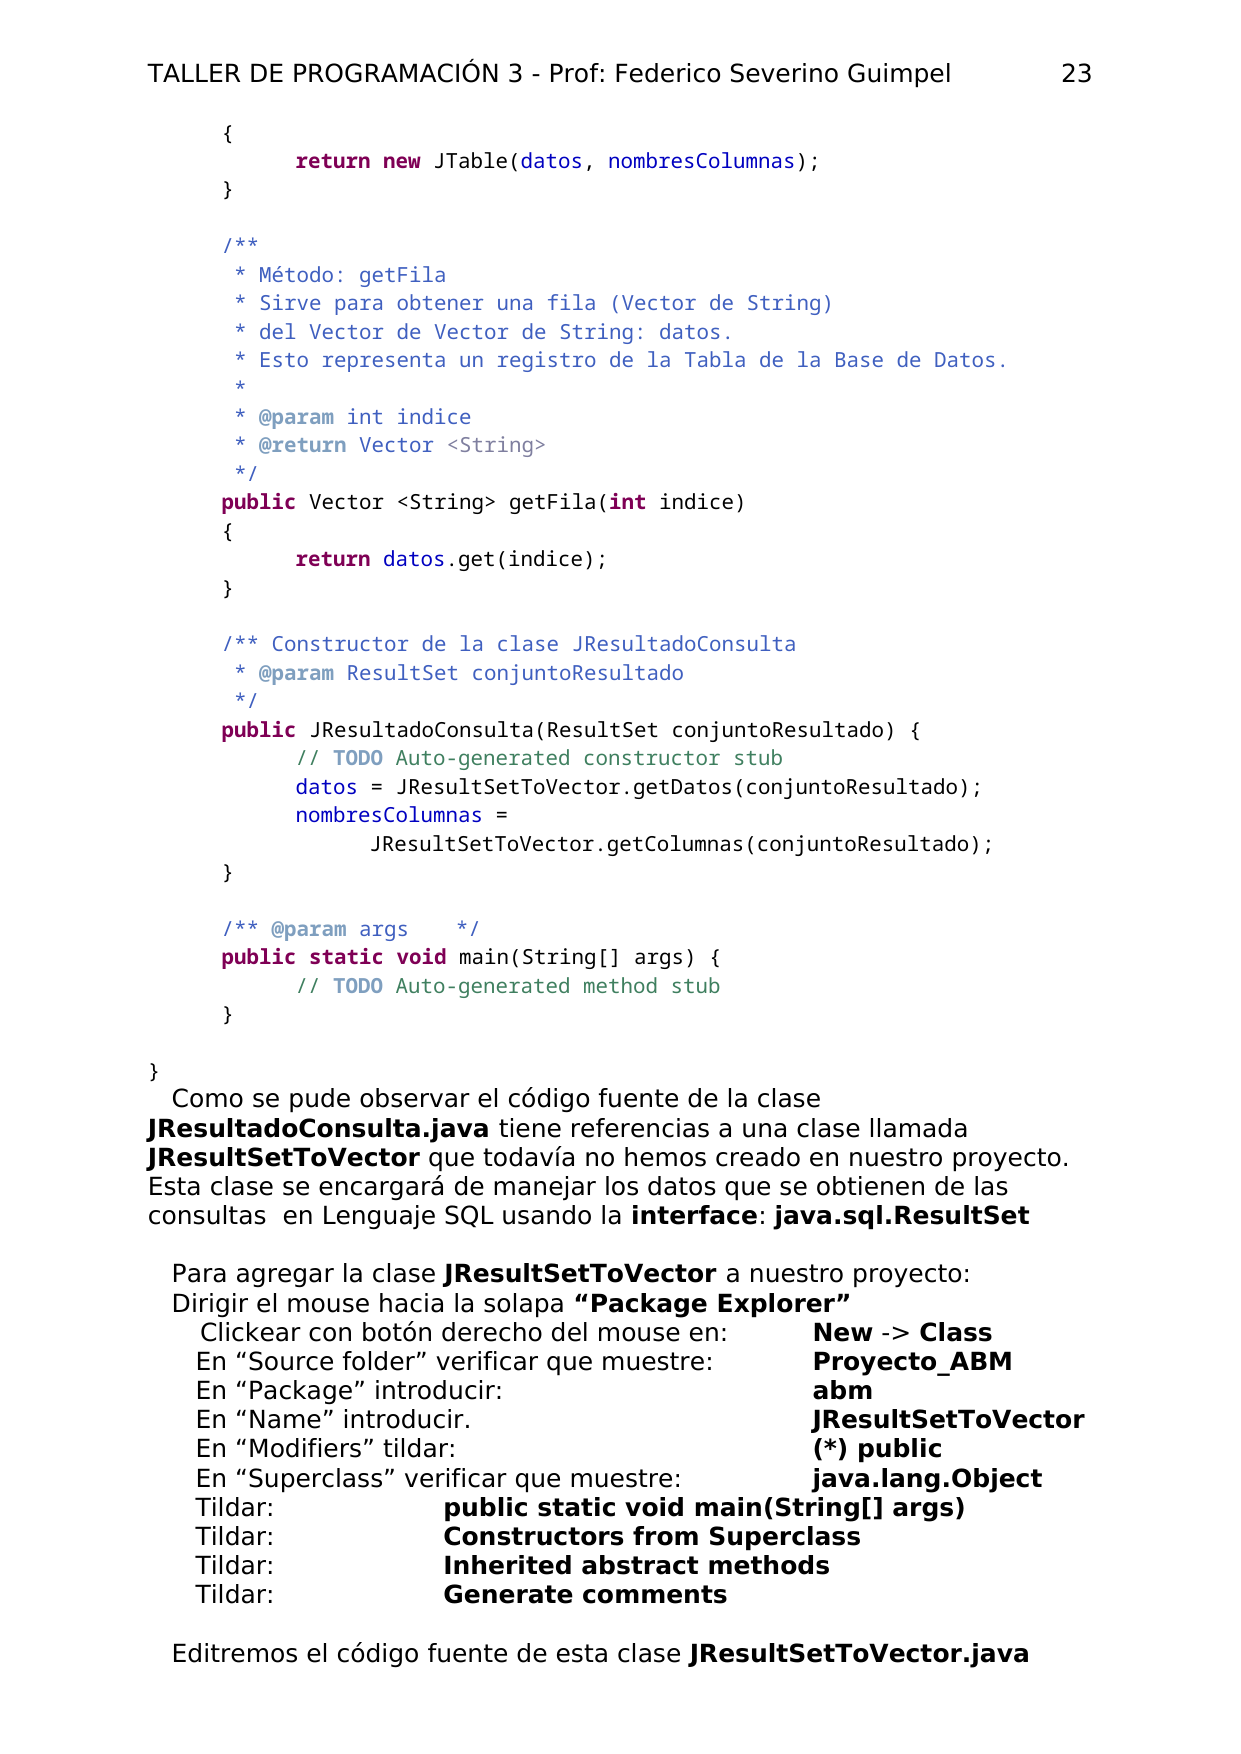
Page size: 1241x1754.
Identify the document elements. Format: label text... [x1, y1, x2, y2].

text Editremos el código fuente de esta clase JResultSetToVector.java [148, 1639, 1093, 1668]
text } [148, 999, 1093, 1028]
text Para agregar la clase JResultSetToVector a nuestro proyecto: [148, 1259, 1093, 1289]
text /** @param args */ [148, 914, 1093, 942]
text Esta clase se encargará de manejar los datos que se obtienen de las consultas en Lenguaje SQL usando la interface: java.sql.ResultSet [148, 1172, 1093, 1230]
text * @return Vector <String> [148, 431, 1093, 459]
text datos = JResultSetToVector.getDatos(conjuntoResultado); [148, 772, 1093, 800]
text // TODO Auto-generated constructor stub [148, 743, 1093, 772]
text } [148, 573, 1093, 601]
text Tildar: Constructors from Superclass [148, 1522, 1093, 1551]
text /** [148, 231, 1093, 260]
text Tildar: public static void main(String[] args) [148, 1493, 1093, 1522]
text */ [148, 459, 1093, 487]
text En “Superclass” verificar que muestre: java.lang.Object [148, 1464, 1093, 1493]
text * del Vector de Vector de String: datos. [148, 317, 1093, 345]
text * Sirve para obtener una fila (Vector de String) [148, 288, 1093, 317]
text JResultSetToVector.getColumnas(conjuntoResultado); [148, 829, 1093, 857]
text return datos.get(indice); [148, 544, 1093, 573]
text public Vector <String> getFila(int indice) [148, 487, 1093, 516]
text nombresColumnas = [148, 800, 1093, 829]
text En “Modifiers” tildar: (*) public [148, 1434, 1093, 1464]
text } [148, 857, 1093, 886]
text Dirigir el mouse hacia la solapa “Package Explorer” [148, 1289, 1093, 1318]
text { [148, 516, 1093, 544]
text En “Source folder” verificar que muestre: Proyecto_ABM [148, 1347, 1093, 1376]
text Tildar: Inherited abstract methods [148, 1551, 1093, 1580]
text } [148, 1056, 1093, 1084]
text } [148, 174, 1093, 203]
text Como se pude observar el código fuente de la clase JResultadoConsulta.java tiene referencias a una clase llamada JResultSetToVector que todavía no hemos creado en nuestro proyecto. [148, 1084, 1093, 1172]
text // TODO Auto-generated method stub [148, 971, 1093, 999]
text * @param int indice [148, 402, 1093, 431]
text return new JTable(datos, nombresColumnas); [148, 146, 1093, 174]
text public static void main(String[] args) { [148, 942, 1093, 971]
text * Esto representa un registro de la Tabla de la Base de Datos. [148, 345, 1093, 374]
text */ [148, 686, 1093, 715]
text Clickear con botón derecho del mouse en: New -> Class [148, 1318, 1093, 1347]
text En “Name” introducir. JResultSetToVector [148, 1405, 1093, 1434]
text * Método: getFila [148, 260, 1093, 288]
text public JResultadoConsulta(ResultSet conjuntoResultado) { [148, 715, 1093, 743]
text En “Package” introducir: abm [148, 1376, 1093, 1405]
text { [148, 118, 1093, 146]
text Tildar: Generate comments [148, 1580, 1093, 1609]
text /** Constructor de la clase JResultadoConsulta [148, 629, 1093, 658]
text * @param ResultSet conjuntoResultado [148, 658, 1093, 686]
text * [148, 374, 1093, 402]
